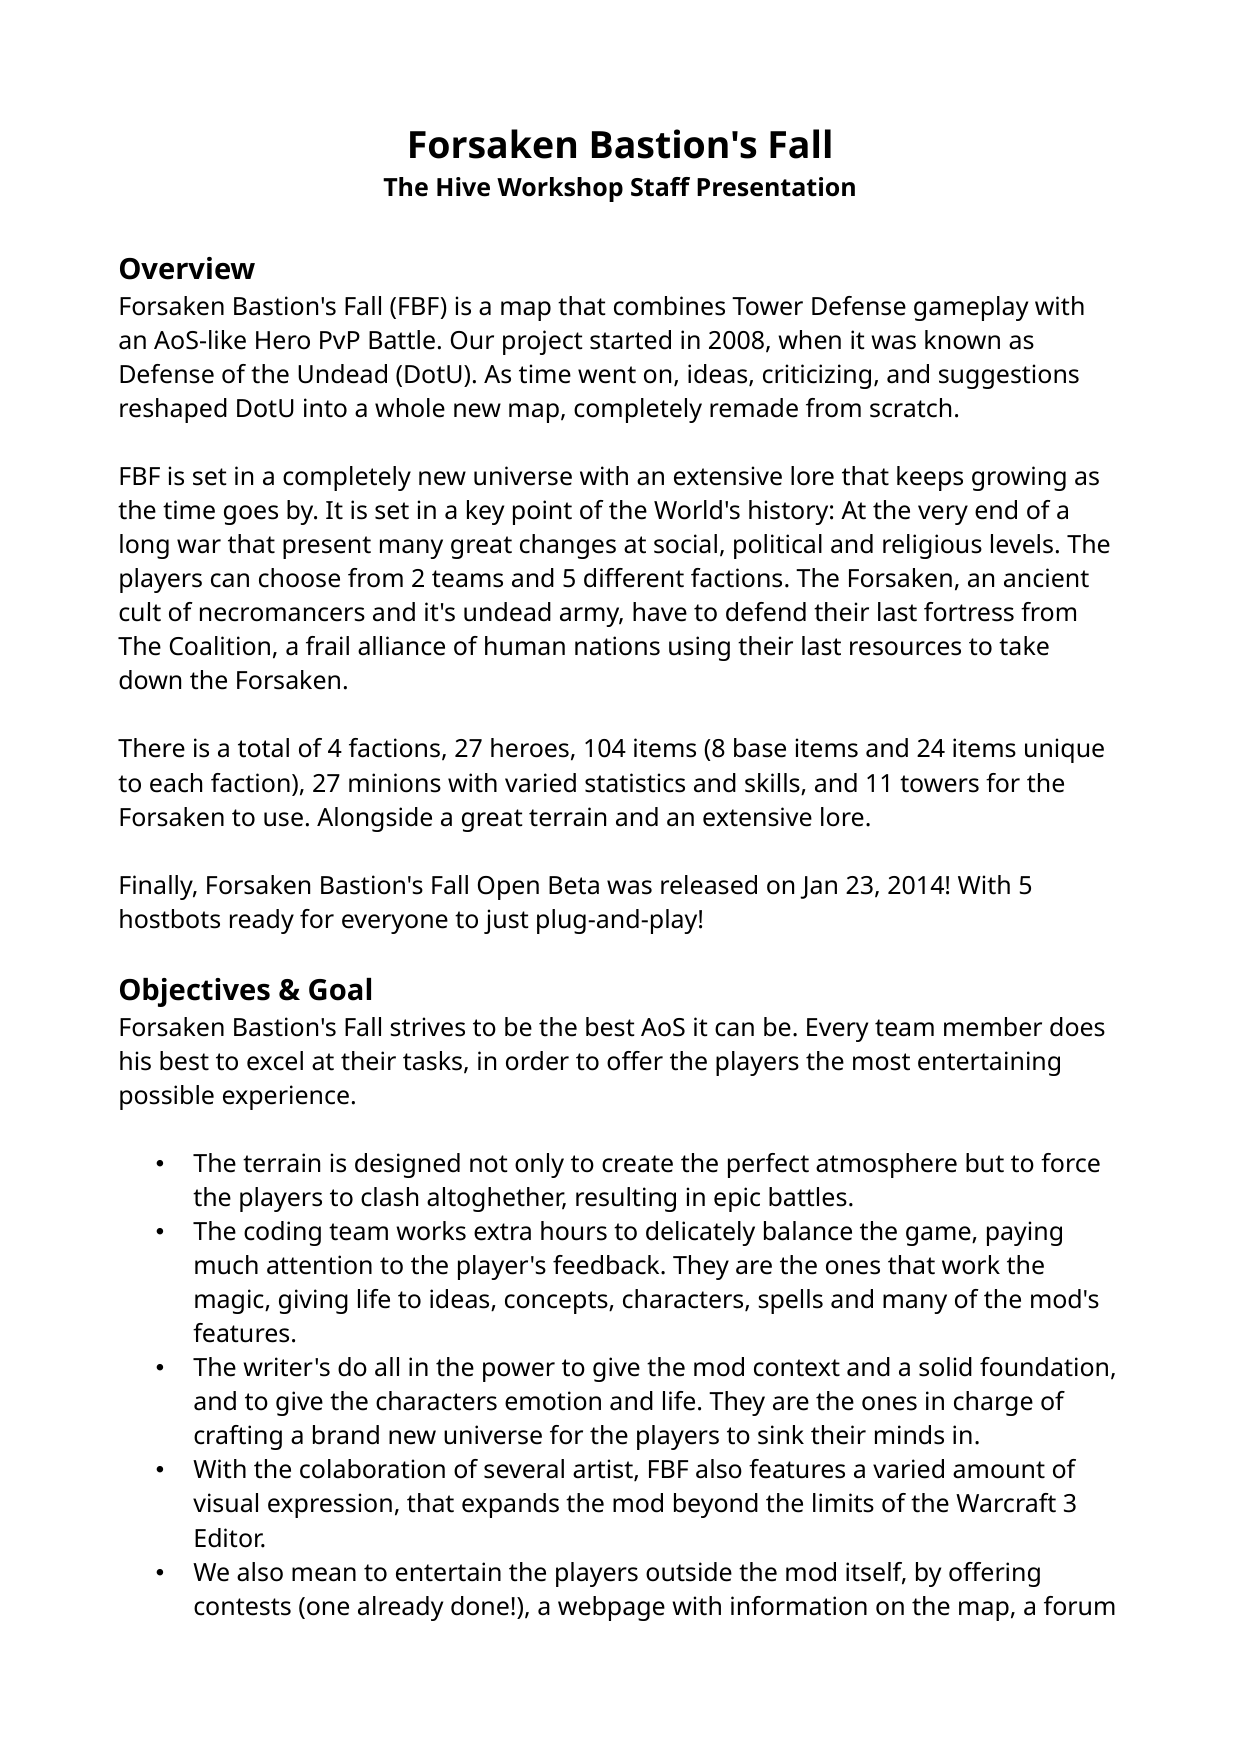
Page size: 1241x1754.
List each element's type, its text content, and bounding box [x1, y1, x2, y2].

text The Hive Workshop Staff Presentation [118, 169, 1122, 203]
list We also mean to entertain the players outside the mod itself, by offering contests (one already done!), a webpage with information on the map, a forum [156, 1554, 1122, 1622]
text Finally, Forsaken Bastion's Fall Open Beta was released on Jan 23, 2014! With 5 hostbots ready for everyone to just plug-and-play! [118, 867, 1122, 936]
text Objectives & Goal [118, 969, 1122, 1009]
list The writer's do all in the power to give the mod context and a solid foundation, and to give the characters emotion and life. They are the ones in charge of crafting a brand new universe for the players to sink their minds in. [156, 1350, 1122, 1452]
list With the colaboration of several artist, FBF also features a varied amount of visual expression, that expands the mod beyond the limits of the Warcraft 3 Editor. [156, 1452, 1122, 1554]
text Overview [118, 249, 1122, 288]
text Forsaken Bastion's Fall strives to be the best AoS it can be. Every team member does his best to excel at their tasks, in order to offer the players the most entertaining possible experience. [118, 1009, 1122, 1111]
text Forsaken Bastion's Fall [118, 118, 1122, 169]
list The terrain is designed not only to create the perfect atmosphere but to force the players to clash altoghether, resulting in epic battles. [156, 1146, 1122, 1214]
list The coding team works extra hours to delicately balance the game, paying much attention to the player's feedback. They are the ones that work the magic, giving life to ideas, concepts, characters, spells and many of the mod's features. [156, 1214, 1122, 1350]
text Forsaken Bastion's Fall (FBF) is a map that combines Tower Defense gameplay with an AoS-like Hero PvP Battle. Our project started in 2008, when it was known as Defense of the Undead (DotU). As time went on, ideas, criticizing, and suggestions reshaped DotU into a whole new map, completely remade from scratch. FBF is set in a completely new universe with an extensive lore that keeps growing as the time goes by. It is set in a key point of the World's history: At the very end of a long war that present many great changes at social, political and religious levels. The players can choose from 2 teams and 5 different factions. The Forsaken, an ancient cult of necromancers and it's undead army, have to defend their last fortress from The Coalition, a frail alliance of human nations using their last resources to take down the Forsaken. There is a total of 4 factions, 27 heroes, 104 items (8 base items and 24 items unique to each faction), 27 minions with varied statistics and skills, and 11 towers for the Forsaken to use. Alongside a great terrain and an extensive lore. [118, 288, 1122, 833]
